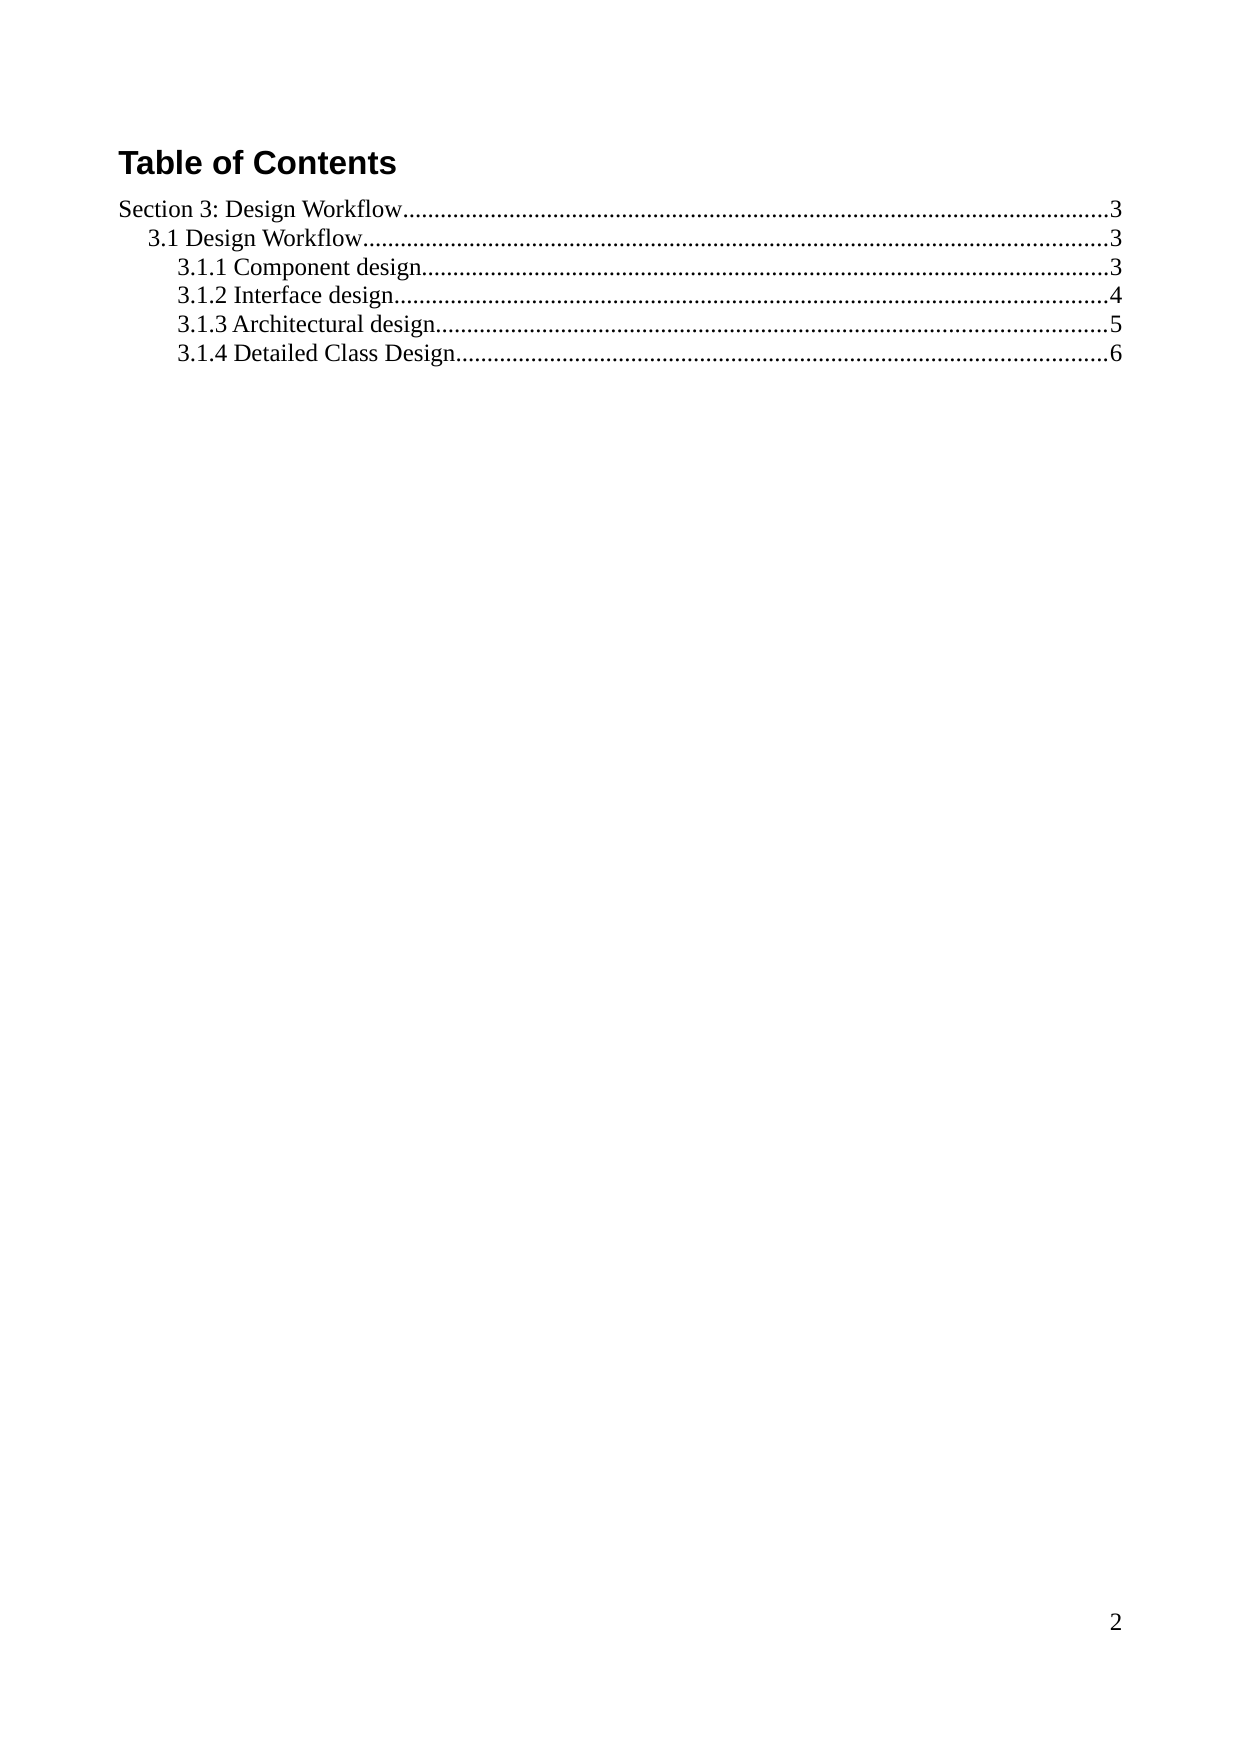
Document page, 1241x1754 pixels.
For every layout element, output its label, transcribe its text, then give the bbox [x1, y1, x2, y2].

text 3.1.2 Interface design 4 [177, 280, 1122, 309]
subtitle Table of Contents [118, 143, 1122, 182]
text 3.1.4 Detailed Class Design 6 [177, 338, 1122, 367]
text 3.1.3 Architectural design 5 [177, 309, 1122, 338]
text 3.1 Design Workflow 3 [148, 223, 1122, 252]
text 3.1.1 Component design 3 [177, 252, 1122, 280]
text Section 3: Design Workflow 3 [118, 194, 1122, 223]
